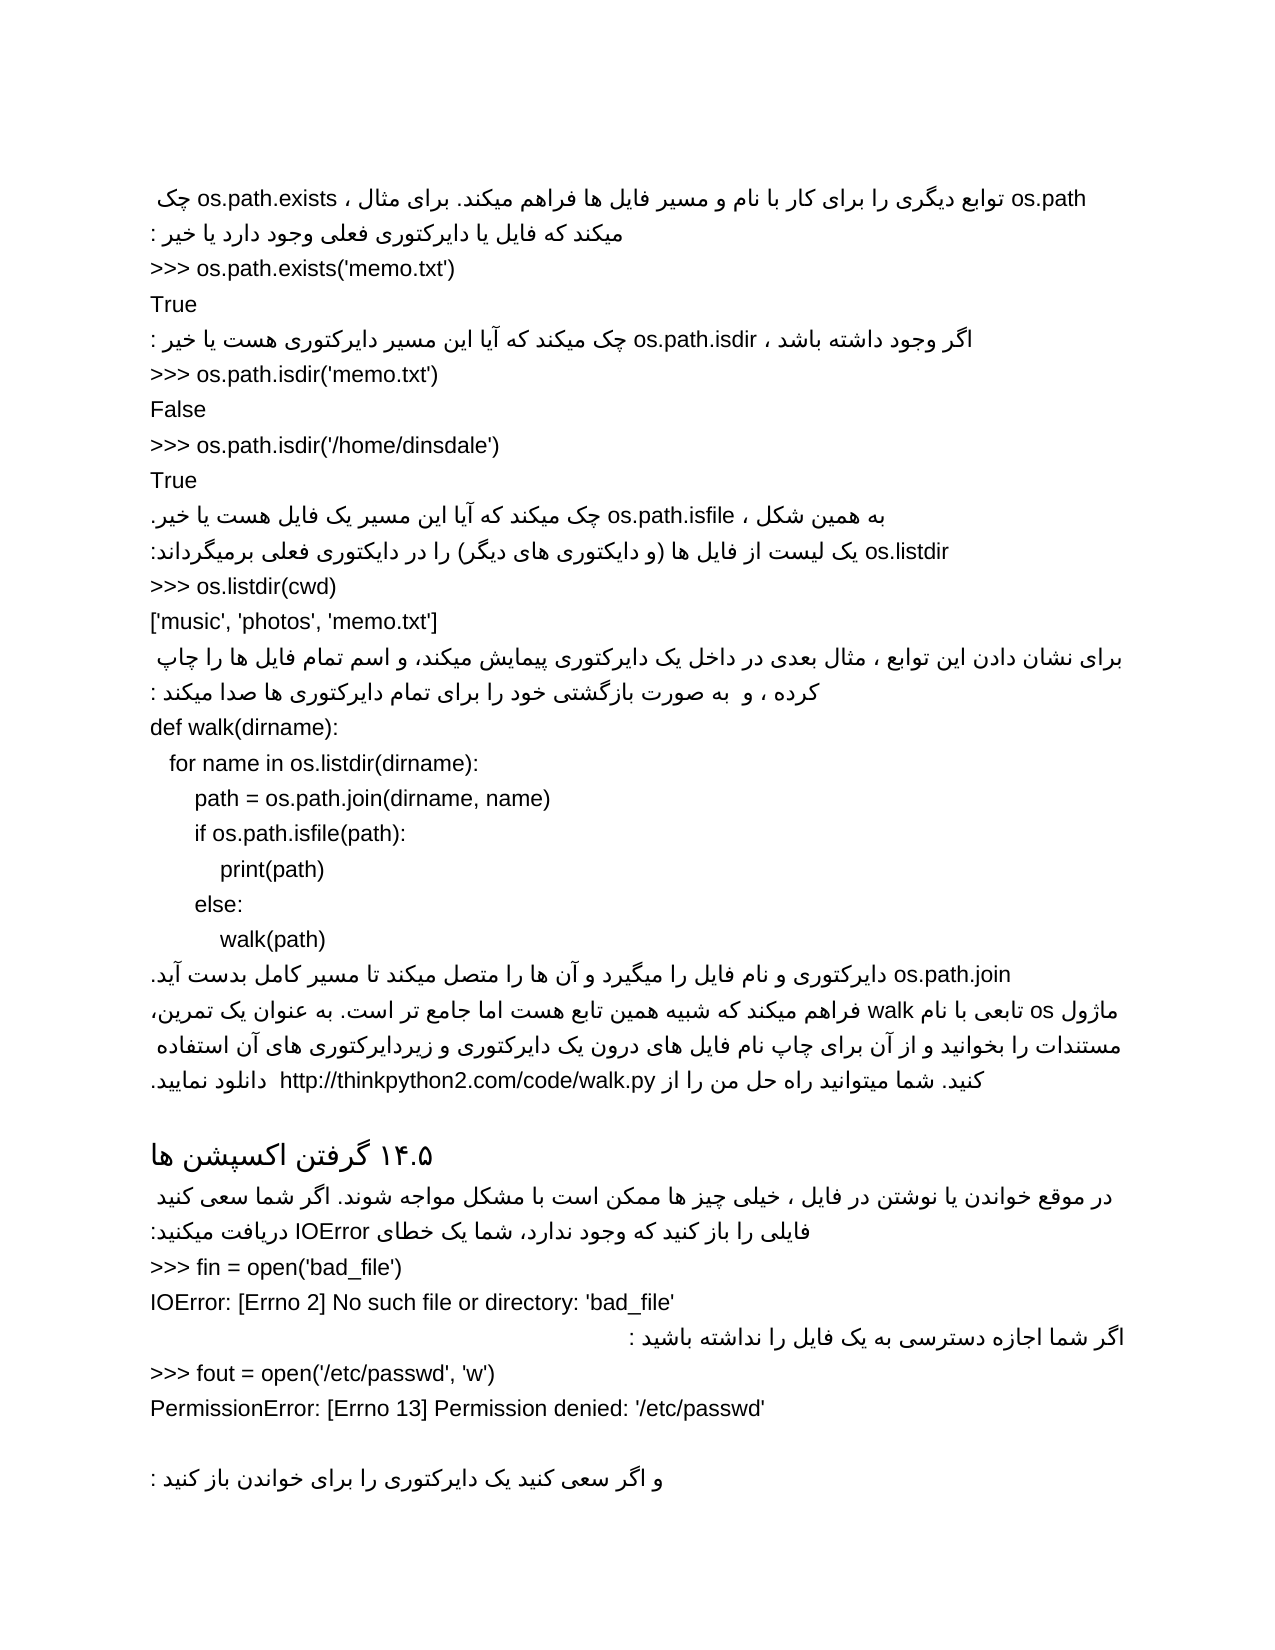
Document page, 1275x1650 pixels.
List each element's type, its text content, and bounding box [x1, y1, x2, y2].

text else: [150, 892, 1125, 917]
text print(path) [150, 856, 1125, 882]
text ماژول os تابعی با نام walk فراهم میکند که شبیه همین تابع هست اما جامع تر است. به عنوان یک تمرین، مستندات را بخوانید و از آن برای چاپ نام فایل های درون یک دایرکتوری و زیردایرکتوری های آن استفاده کنید. شما میتوانید راه حل من را از http://thinkpython2.com/code/walk.py دانلود نمایید. [150, 997, 1125, 1094]
text >>> fin = open('bad_file') [150, 1254, 1125, 1280]
text ['music', 'photos', 'memo.txt'] [150, 609, 1125, 635]
text True [150, 468, 1125, 493]
text به همین شکل ، os.path.isfile چک میکند که آیا این مسیر یک فایل هست یا خیر. [150, 503, 1125, 529]
text >>> os.path.isdir('memo.txt') [150, 362, 1125, 387]
text PermissionError: [Errno 13] Permission denied: '/etc/passwd' [150, 1396, 1125, 1421]
text >>> os.path.isdir('/home/dinsdale') [150, 432, 1125, 458]
text False [150, 397, 1125, 423]
text >>> fout = open('/etc/passwd', 'w') [150, 1360, 1125, 1386]
text True [150, 291, 1125, 317]
text و اگر سعی کنید یک دایرکتوری را برای خواندن باز کنید : [150, 1466, 1125, 1492]
text walk(path) [150, 927, 1125, 952]
text IOError: [Errno 2] No such file or directory: 'bad_file' [150, 1289, 1125, 1315]
text ۱۴.۵ گرفتن اکسپشن ها [150, 1139, 1125, 1171]
text os.path.join دایرکتوری و نام فایل را میگیرد و آن ها را متصل میکند تا مسیر کامل بدست آید. [150, 962, 1125, 988]
text for name in os.listdir(dirname): [150, 750, 1125, 776]
text os.path توابع دیگری را برای کار با نام و مسیر فایل ها فراهم میکند. برای مثال ، os.path.exists چک میکند که فایل یا دایرکتوری فعلی وجود دارد یا خیر : [150, 185, 1125, 246]
text برای نشان دادن این توابع ، مثال بعدی در داخل یک دایرکتوری پیمایش میکند، و اسم تمام فایل ها را چاپ کرده ، و به صورت بازگشتی خود را برای تمام دایرکتوری ها صدا میکند : [150, 644, 1125, 705]
text در موقع خواندن یا نوشتن در فایل ، خیلی چیز ها ممکن است با مشکل مواجه شوند. اگر شما سعی کنید فایلی را باز کنید که وجود ندارد، شما یک خطای IOError دریافت میکنید: [150, 1184, 1125, 1244]
text if os.path.isfile(path): [150, 821, 1125, 847]
text def walk(dirname): [150, 715, 1125, 741]
text >>> os.path.exists('memo.txt') [150, 256, 1125, 282]
text >>> os.listdir(cwd) [150, 574, 1125, 599]
text path = os.path.join(dirname, name) [150, 786, 1125, 811]
text اگر شما اجازه دسترسی به یک فایل را نداشته باشید : [150, 1325, 1125, 1351]
text os.listdir یک لیست از فایل ها (و دایکتوری های دیگر) را در دایکتوری فعلی برمیگرداند: [150, 538, 1125, 564]
text اگر وجود داشته باشد ، os.path.isdir چک میکند که آیا این مسیر دایرکتوری هست یا خیر : [150, 327, 1125, 352]
